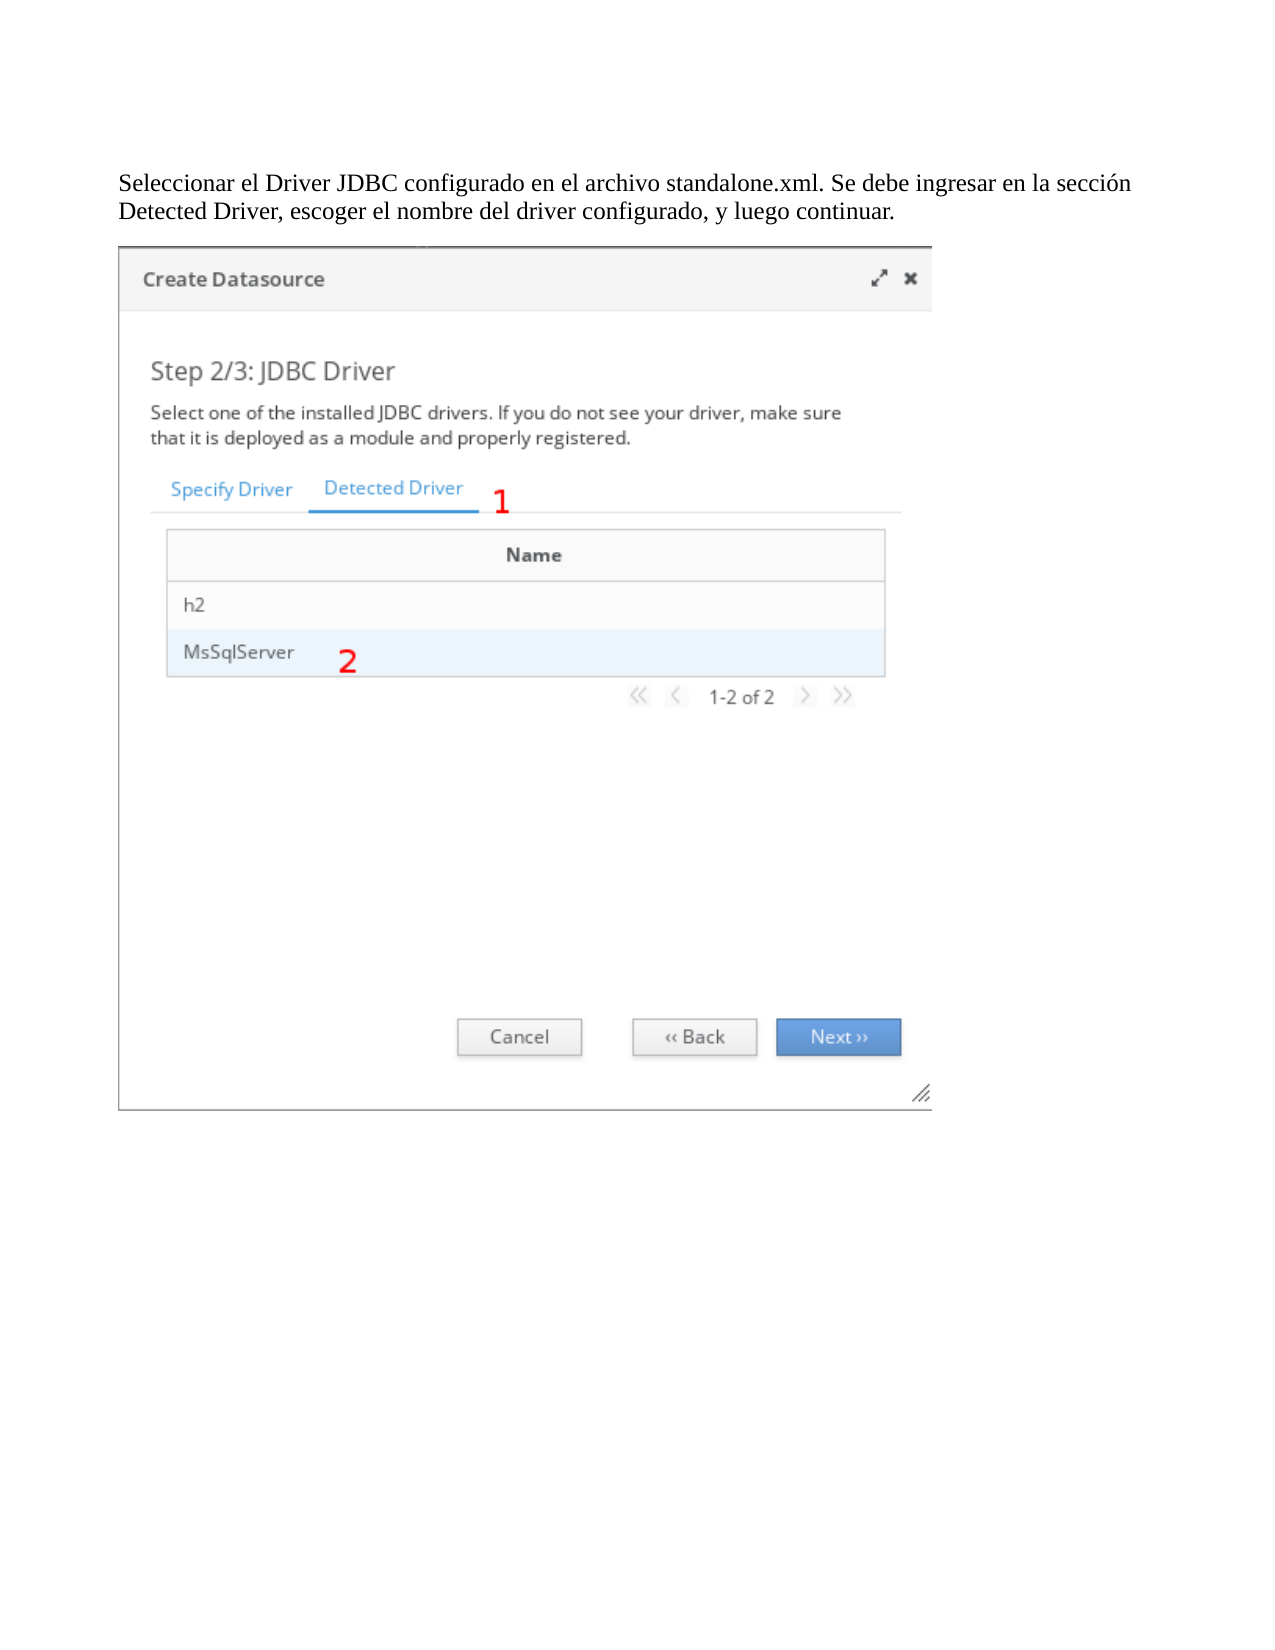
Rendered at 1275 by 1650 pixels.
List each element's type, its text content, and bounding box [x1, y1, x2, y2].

text Seleccionar el Driver JDBC configurado en el archivo standalone.xml. Se debe ingresar en la sección Detected Driver, escoger el nombre del driver configurado, y luego continuar. [118, 168, 1157, 225]
picture [118, 246, 933, 1111]
